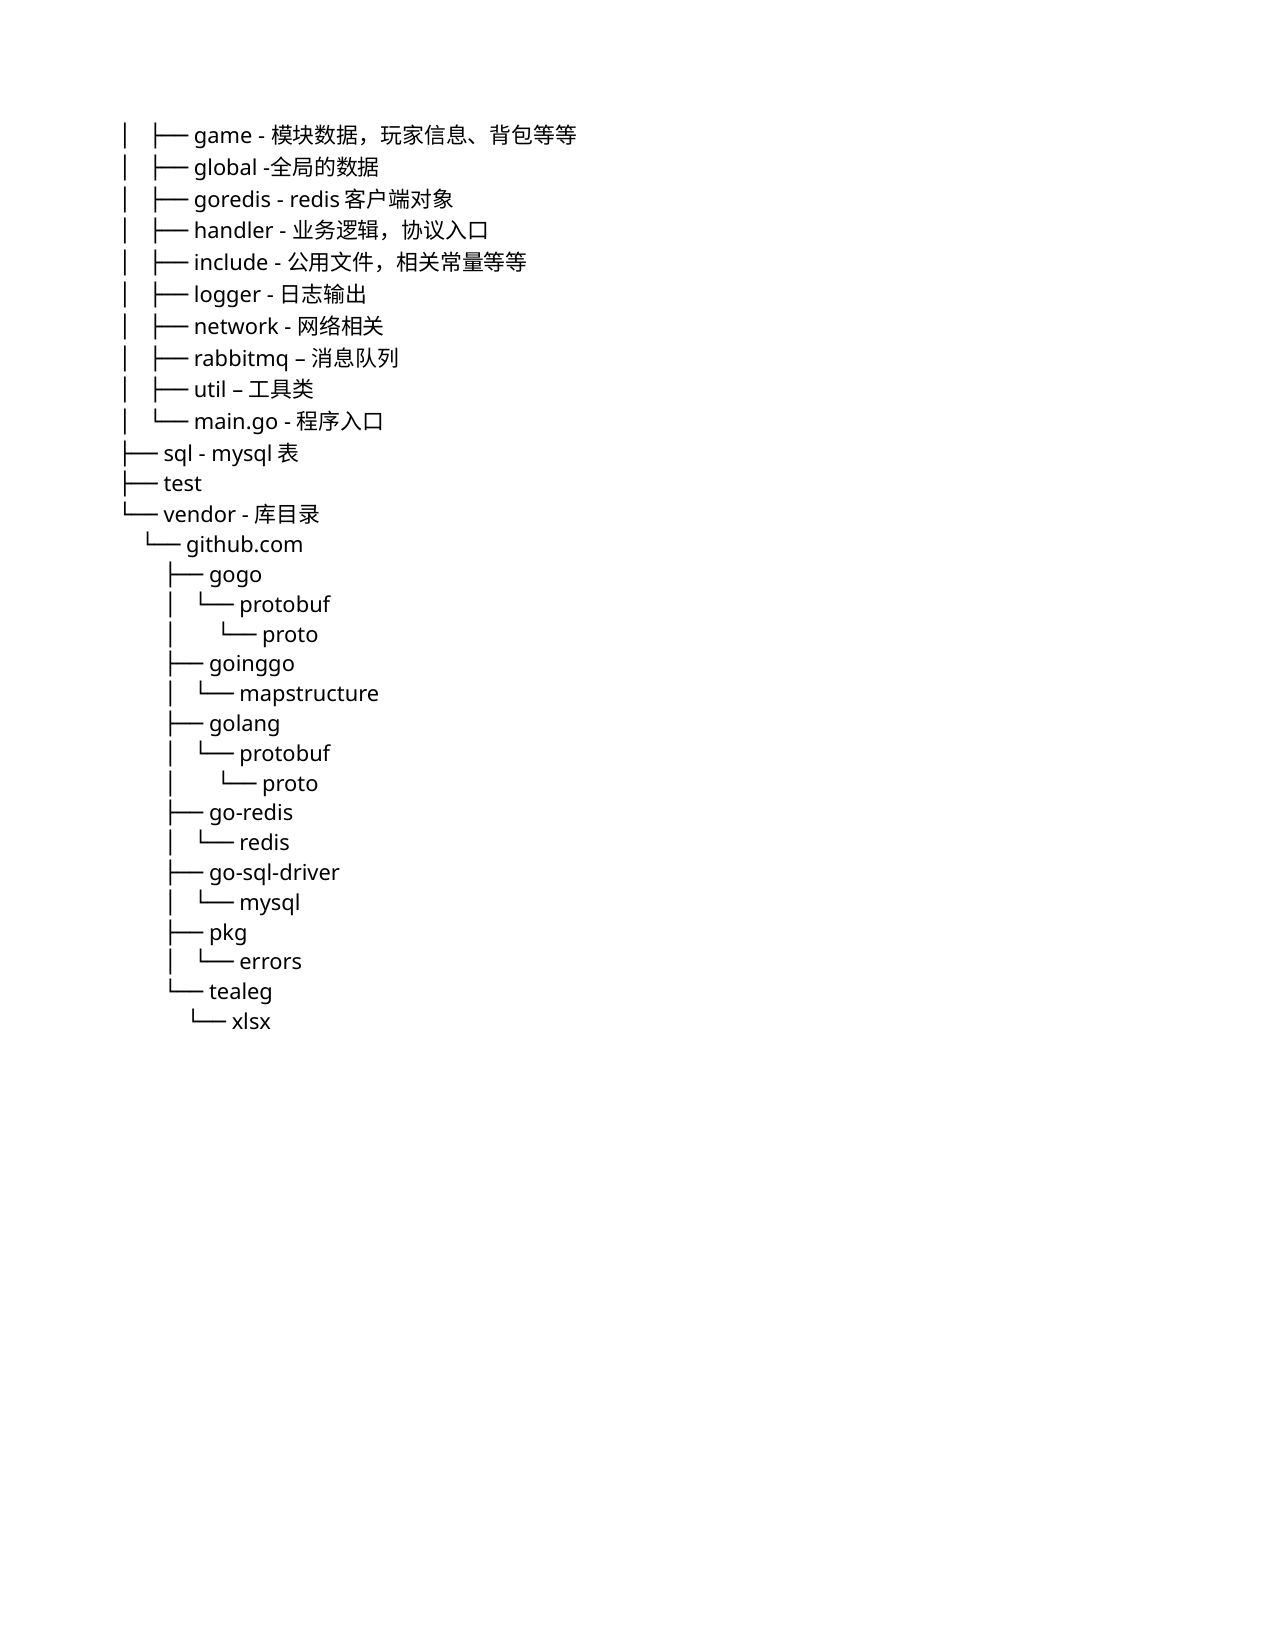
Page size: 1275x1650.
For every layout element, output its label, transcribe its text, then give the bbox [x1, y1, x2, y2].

text ├── go-sql-driver [118, 857, 1157, 887]
text └── xlsx [118, 1006, 1157, 1036]
text │ └── proto [118, 767, 1157, 797]
text │ └── redis [118, 827, 1157, 857]
text ├── sql - mysql表 [118, 436, 1157, 468]
text │ ├── game - 模块数据，玩家信息、背包等等 [118, 118, 1157, 150]
text │ └── protobuf [118, 738, 1157, 767]
text ├── golang [118, 708, 1157, 738]
text ├── pkg [118, 916, 1157, 946]
text ├── go-redis [118, 797, 1157, 827]
text │ ├── include - 公用文件，相关常量等等 [118, 245, 1157, 277]
text │ ├── logger - 日志输出 [118, 277, 1157, 309]
text │ └── protobuf [118, 589, 1157, 618]
text └── tealeg [118, 976, 1157, 1006]
text │ ├── rabbitmq – 消息队列 [118, 341, 1157, 372]
text ├── test [118, 468, 1157, 497]
text │ ├── util – 工具类 [118, 372, 1157, 404]
text │ ├── handler - 业务逻辑，协议入口 [118, 213, 1157, 245]
text ├── goinggo [118, 648, 1157, 678]
text │ └── main.go - 程序入口 [118, 404, 1157, 436]
text └── github.com [118, 529, 1157, 559]
text │ ├── network - 网络相关 [118, 309, 1157, 341]
text │ └── errors [118, 946, 1157, 976]
text │ ├── goredis - redis客户端对象 [118, 182, 1157, 213]
text ├── gogo [118, 559, 1157, 589]
text │ └── mysql [118, 887, 1157, 916]
text │ └── proto [118, 618, 1157, 648]
text │ └── mapstructure [118, 678, 1157, 708]
text └── vendor - 库目录 [118, 497, 1157, 529]
text │ ├── global -全局的数据 [118, 150, 1157, 182]
